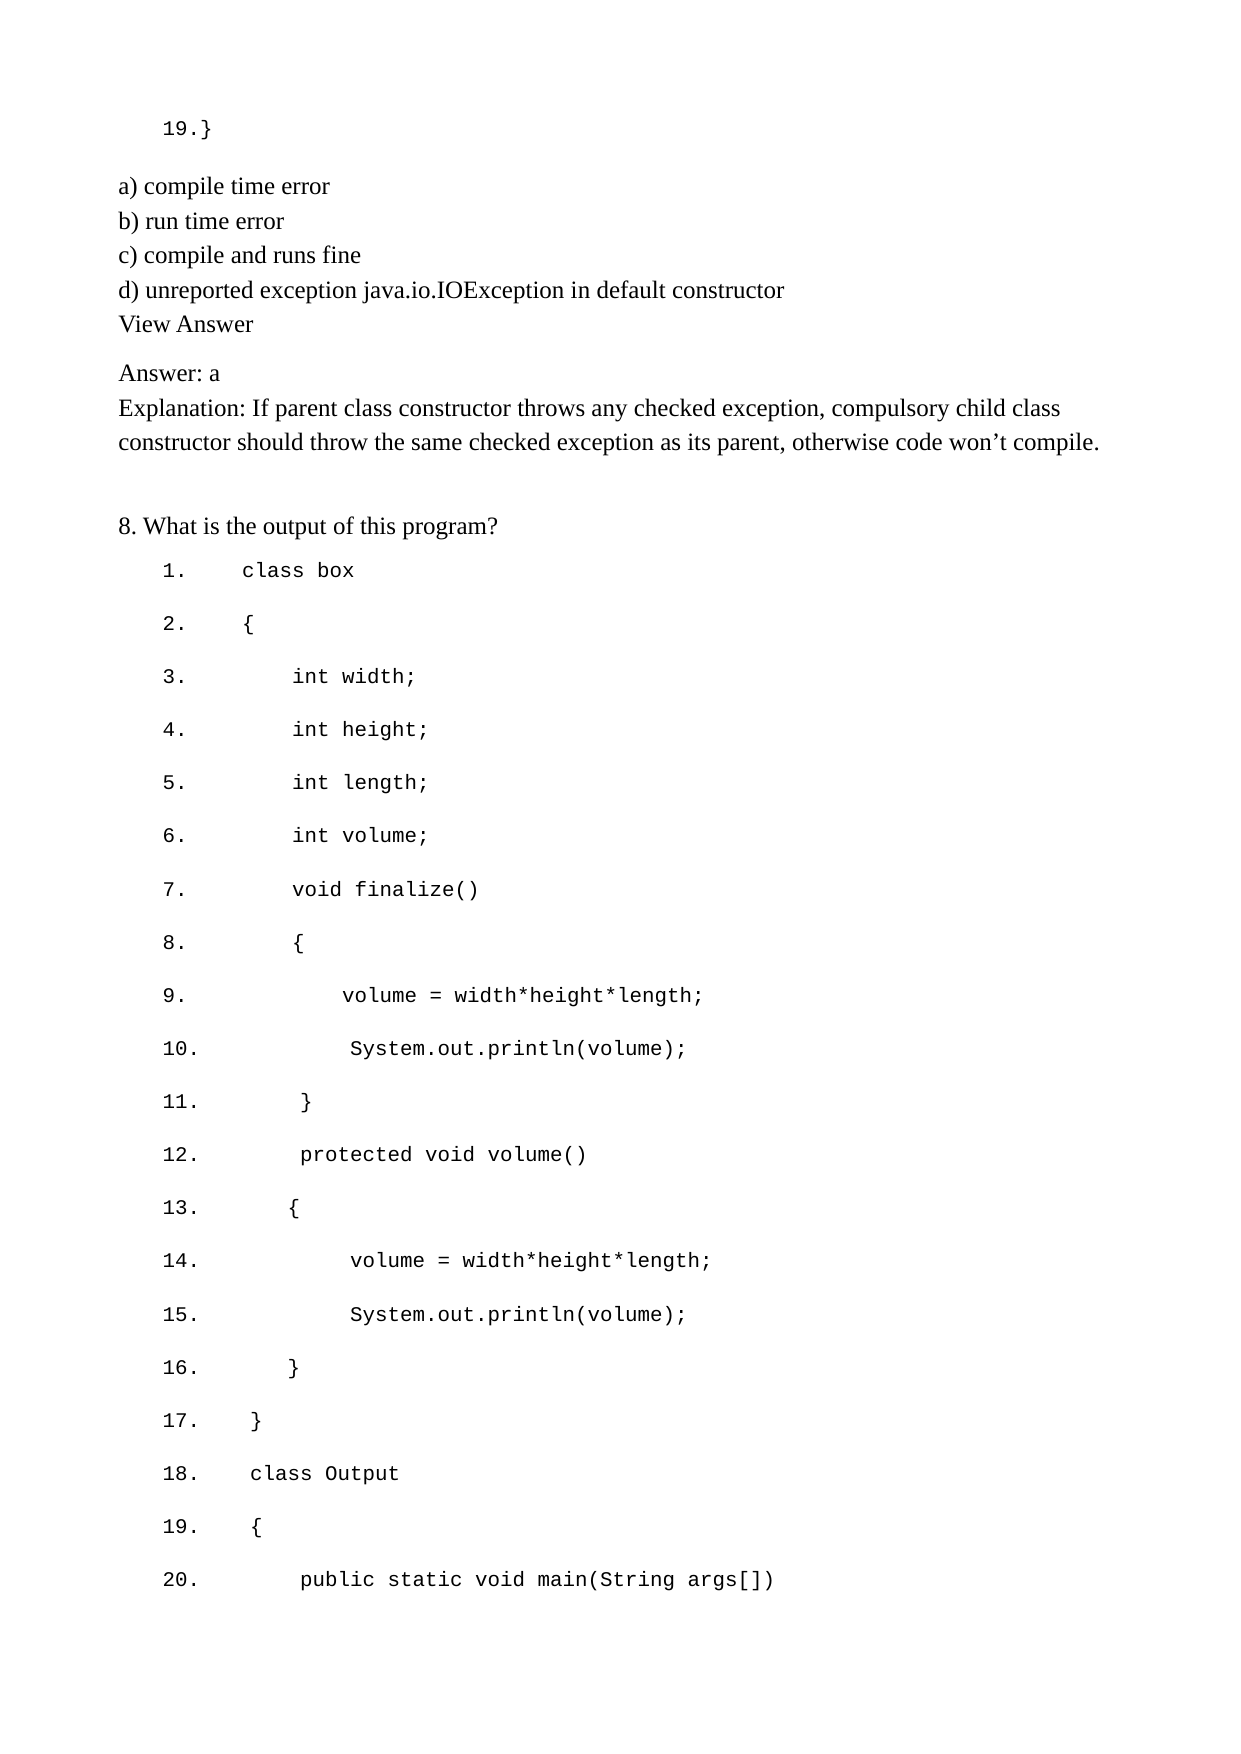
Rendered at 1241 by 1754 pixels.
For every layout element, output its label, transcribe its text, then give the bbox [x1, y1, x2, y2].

list int volume; [162, 825, 1122, 849]
text Answer: a Explanation: If parent class constructor throws any checked exception, compulsory child class constructor should throw the same checked exception as its parent, otherwise code won’t compile. [118, 358, 1122, 490]
list } [162, 1091, 1122, 1115]
list { [162, 1516, 1122, 1540]
list { [162, 932, 1122, 955]
list } [162, 1357, 1122, 1380]
list System.out.println(volume); [162, 1303, 1122, 1327]
text a) compile time error b) run time error c) compile and runs fine d) unreported exception java.io.IOException in default constructor View Answer [118, 171, 1122, 338]
list int width; [162, 666, 1122, 690]
list } [162, 1410, 1122, 1433]
list volume = width*height*length; [162, 1250, 1122, 1274]
list class box [162, 560, 1122, 583]
list System.out.println(volume); [162, 1038, 1122, 1062]
list class Output [162, 1463, 1122, 1487]
list int length; [162, 772, 1122, 796]
list { [162, 1197, 1122, 1221]
list volume = width*height*length; [162, 985, 1122, 1008]
list { [162, 613, 1122, 637]
list protected void volume() [162, 1144, 1122, 1168]
list } [162, 118, 1122, 142]
list int height; [162, 719, 1122, 743]
list void finalize() [162, 878, 1122, 902]
list public static void main(String args[]) [162, 1569, 1122, 1593]
text 8. What is the output of this program? [118, 511, 1122, 539]
